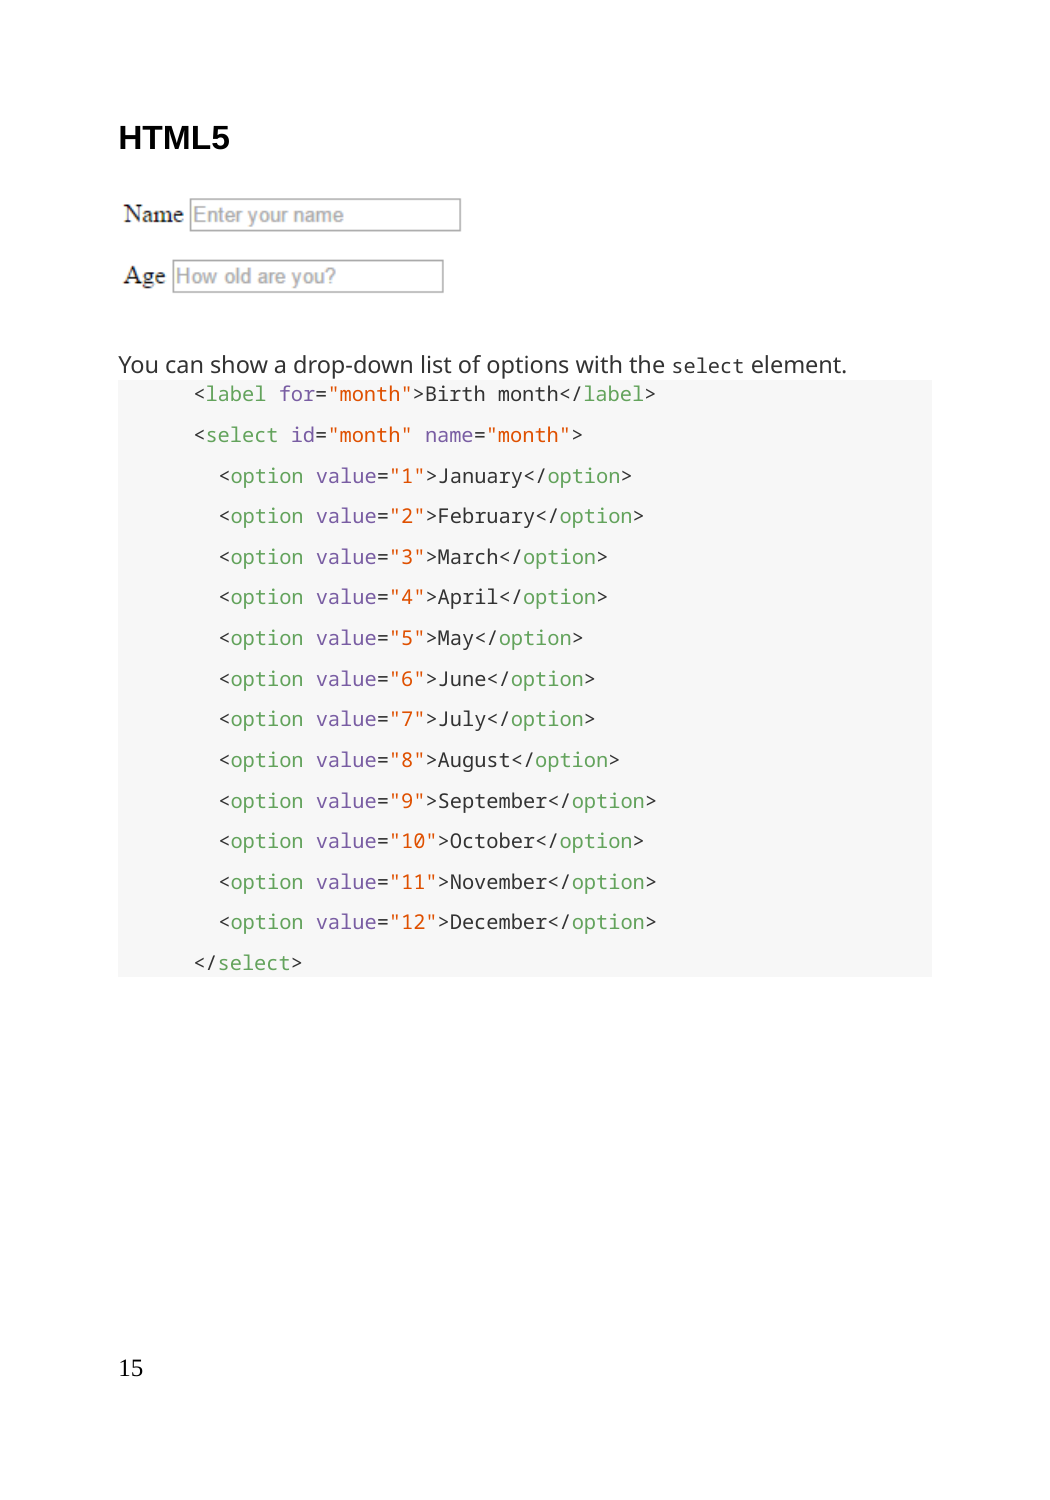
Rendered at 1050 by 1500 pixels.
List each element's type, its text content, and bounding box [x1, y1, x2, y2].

text <option value="1">January</option> [118, 461, 932, 489]
text <select id="month" name="month"> [118, 421, 932, 449]
text <option value="2">February</option> [118, 502, 932, 530]
picture [118, 186, 479, 312]
text <option value="6">June</option> [118, 664, 932, 692]
text <label for="month">Birth month</label> [118, 380, 932, 408]
text <option value="11">November</option> [118, 867, 932, 896]
text <option value="8">August</option> [118, 746, 932, 774]
text <option value="3">March</option> [118, 542, 932, 571]
text <option value="12">December</option> [118, 908, 932, 936]
text <option value="5">May</option> [118, 624, 932, 652]
text <option value="7">July</option> [118, 705, 932, 733]
text You can show a drop-down list of options with the select element. [118, 336, 932, 380]
text </select> [118, 949, 932, 977]
text <option value="9">September</option> [118, 786, 932, 814]
text <option value="4">April</option> [118, 583, 932, 611]
text <option value="10">October</option> [118, 827, 932, 855]
